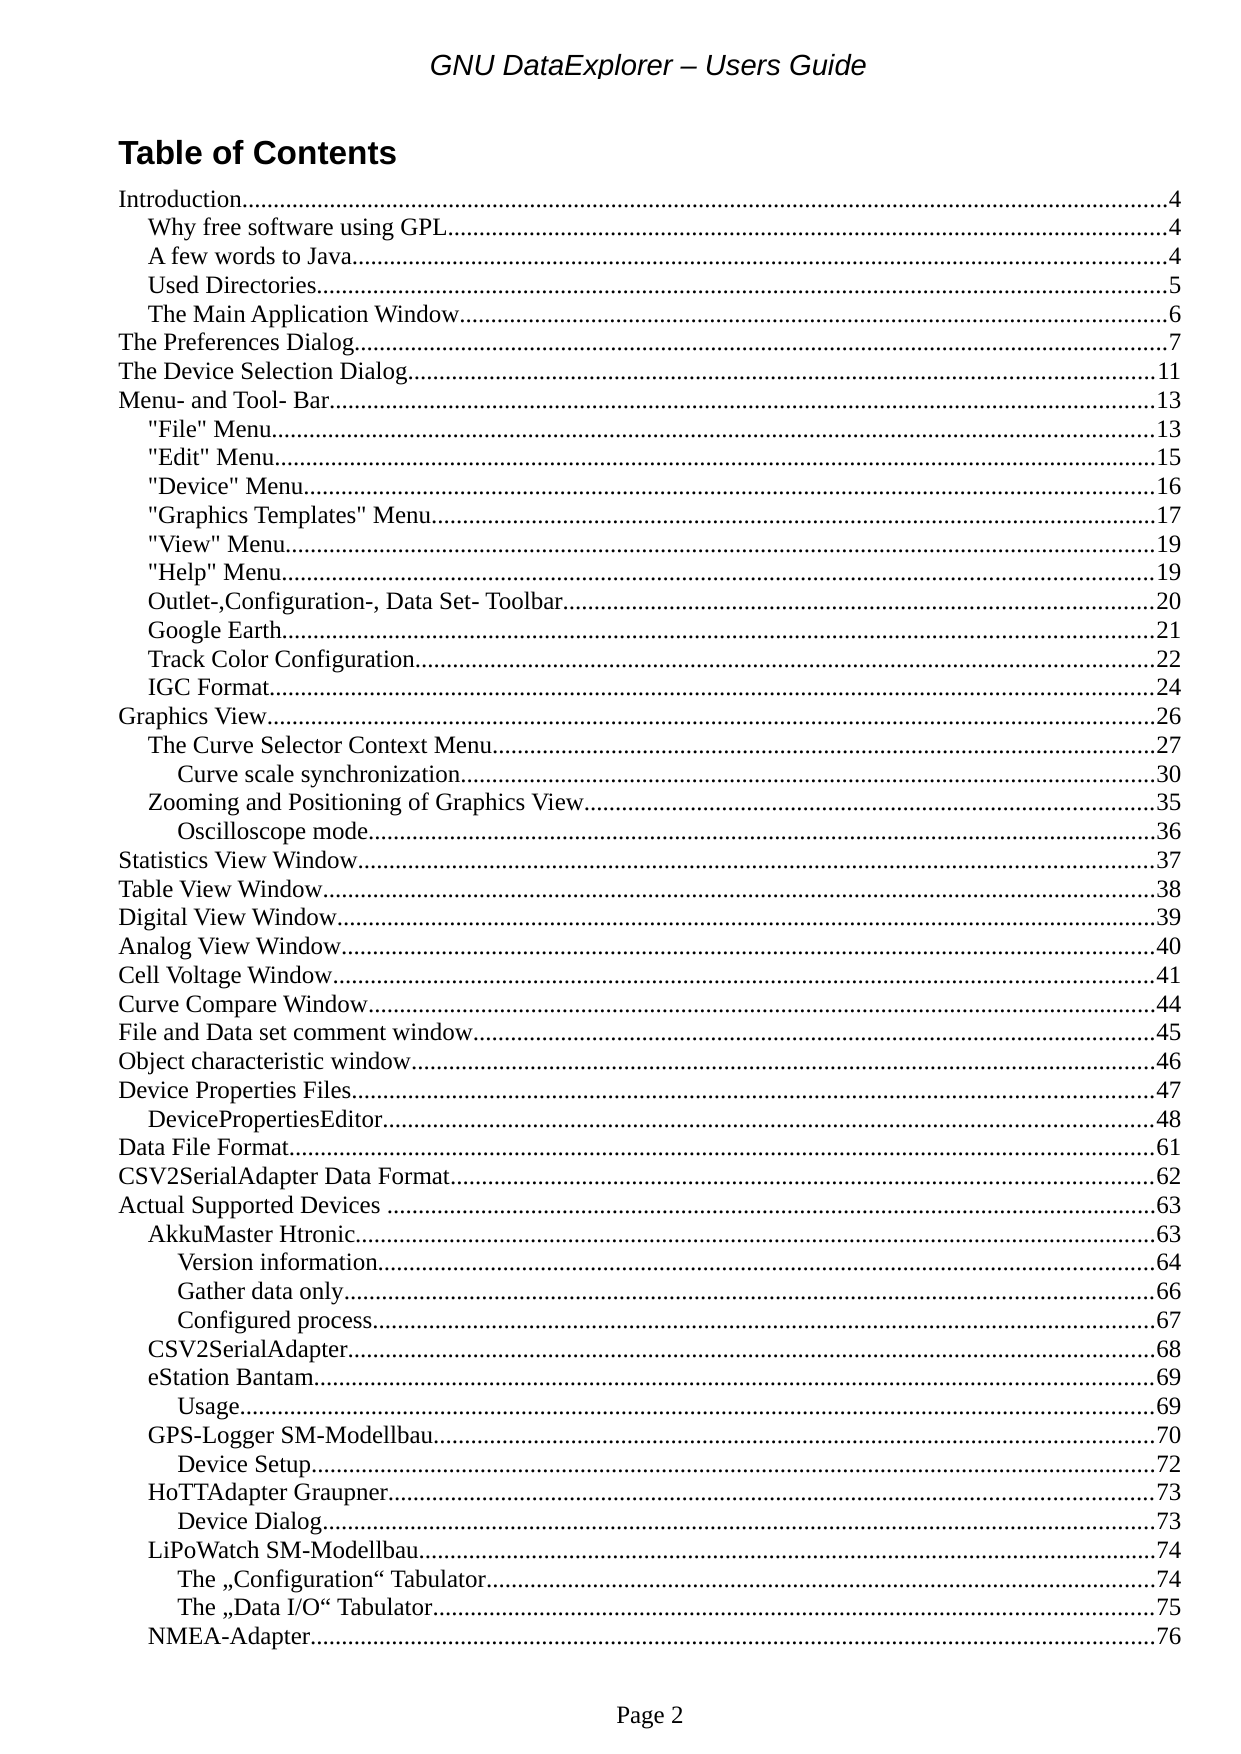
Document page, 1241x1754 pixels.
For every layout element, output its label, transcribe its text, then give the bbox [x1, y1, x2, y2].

text Gather data only 66 [177, 1276, 1181, 1305]
text Statistics View Window 37 [118, 845, 1181, 874]
text A few words to Java 4 [148, 241, 1181, 270]
text Usage 69 [177, 1391, 1181, 1420]
text GPS-Logger SM-Modellbau 70 [148, 1420, 1181, 1449]
text LiPoWatch SM-Modellbau 74 [148, 1535, 1181, 1564]
text Graphics View 26 [118, 701, 1181, 730]
text "Edit" Menu 15 [148, 442, 1181, 471]
text Data File Format 61 [118, 1132, 1181, 1161]
text The Curve Selector Context Menu 27 [148, 730, 1181, 759]
text Google Earth 21 [148, 615, 1181, 644]
text HoTTAdapter Graupner 73 [148, 1477, 1181, 1506]
text File and Data set comment window 45 [118, 1017, 1181, 1046]
text The „Configuration“ Tabulator 74 [177, 1564, 1181, 1592]
text AkkuMaster Htronic 63 [148, 1219, 1181, 1247]
text Actual Supported Devices 63 [118, 1190, 1181, 1219]
text NMEA-Adapter 76 [148, 1621, 1181, 1650]
text Device Dialog 73 [177, 1506, 1181, 1535]
text Oscilloscope mode 36 [177, 816, 1181, 845]
text Analog View Window 40 [118, 931, 1181, 960]
text Cell Voltage Window 41 [118, 960, 1181, 989]
text Zooming and Positioning of Graphics View 35 [148, 787, 1181, 816]
text Used Directories 5 [148, 270, 1181, 299]
text Outlet-,Configuration-, Data Set- Toolbar 20 [148, 586, 1181, 615]
text Version information 64 [177, 1247, 1181, 1276]
text Object characteristic window 46 [118, 1046, 1181, 1075]
text Configured process 67 [177, 1305, 1181, 1334]
text Menu- and Tool- Bar 13 [118, 385, 1181, 414]
text Curve Compare Window 44 [118, 989, 1181, 1017]
text CSV2SerialAdapter Data Format 62 [118, 1161, 1181, 1190]
text "View" Menu 19 [148, 529, 1181, 557]
text "File" Menu 13 [148, 414, 1181, 442]
text "Graphics Templates" Menu 17 [148, 500, 1181, 529]
text "Help" Menu 19 [148, 557, 1181, 586]
text Curve scale synchronization 30 [177, 759, 1181, 787]
subtitle Table of Contents [118, 133, 1181, 171]
text DevicePropertiesEditor 48 [148, 1104, 1181, 1132]
text CSV2SerialAdapter 68 [148, 1334, 1181, 1362]
text eStation Bantam 69 [148, 1362, 1181, 1391]
text Track Color Configuration 22 [148, 644, 1181, 672]
text Device Properties Files 47 [118, 1075, 1181, 1104]
text The Preferences Dialog 7 [118, 327, 1181, 356]
text Device Setup 72 [177, 1449, 1181, 1477]
text Introduction 4 [118, 184, 1181, 212]
text Why free software using GPL 4 [148, 212, 1181, 241]
text The Device Selection Dialog 11 [118, 356, 1181, 385]
text "Device" Menu 16 [148, 471, 1181, 500]
text IGC Format 24 [148, 672, 1181, 701]
text Digital View Window 39 [118, 902, 1181, 931]
text Table View Window 38 [118, 874, 1181, 902]
text The „Data I/O“ Tabulator 75 [177, 1592, 1181, 1621]
text The Main Application Window 6 [148, 299, 1181, 327]
